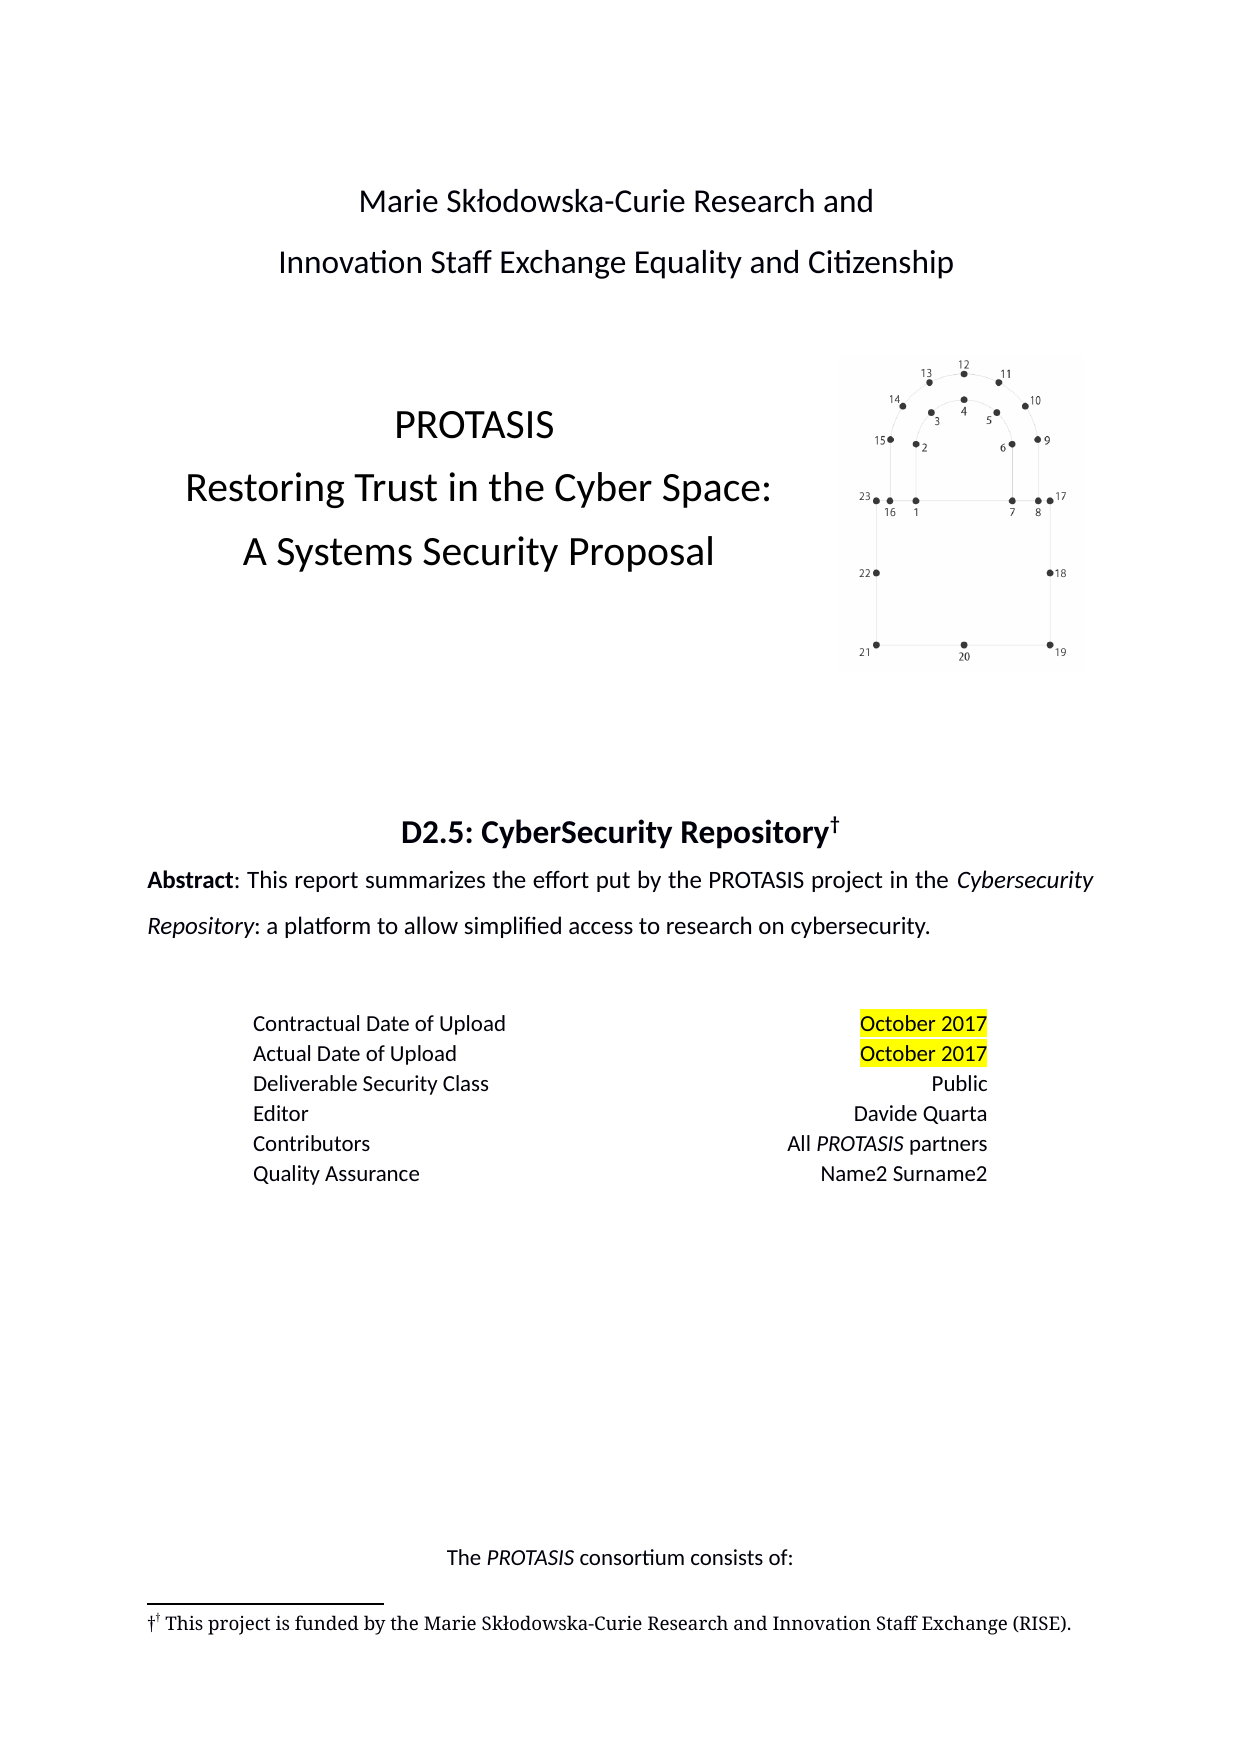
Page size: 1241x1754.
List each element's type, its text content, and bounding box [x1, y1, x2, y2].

table_cell Deliverable Security Class [242, 1069, 582, 1099]
table_cell Editor [242, 1099, 582, 1129]
table_cell Davide Quarta [582, 1099, 999, 1129]
table_cell Actual Date of Upload [242, 1039, 582, 1069]
table_header Contractual Date of Upload [242, 1009, 582, 1039]
table_cell Public [582, 1069, 999, 1099]
table_header October 2017 [582, 1009, 999, 1039]
text D2.5: CyberSecurity Repository [147, 811, 1093, 852]
text PROTASIS [147, 398, 839, 449]
text Abstract: This report summarizes the effort put by the PROTASIS project in the Cybersecurity Repository: a platform to allow simplified access to research on cybersecurity. [147, 864, 1093, 941]
text † This project is funded by the Marie Skłodowska-Curie Research and Innovation Staff Exchange (RISE). [147, 1610, 1093, 1635]
table_cell Name2 Surname2 [582, 1159, 999, 1189]
text Innovation Staff Exchange Equality and Citizenship [147, 241, 1093, 281]
table_cell Quality Assurance [242, 1159, 582, 1189]
picture [839, 356, 1085, 673]
text Restoring Trust in the Cyber Space: [147, 461, 839, 512]
text The PROTASIS consortium consists of: [147, 1543, 1093, 1571]
table_cell October 2017 [582, 1039, 999, 1069]
table_cell All PROTASIS partners [582, 1129, 999, 1159]
text A Systems Security Proposal [147, 525, 839, 576]
text Marie Skłodowska-Curie Research and [147, 179, 1093, 220]
table_cell Contributors [242, 1129, 582, 1159]
text [1085, 398, 1093, 449]
